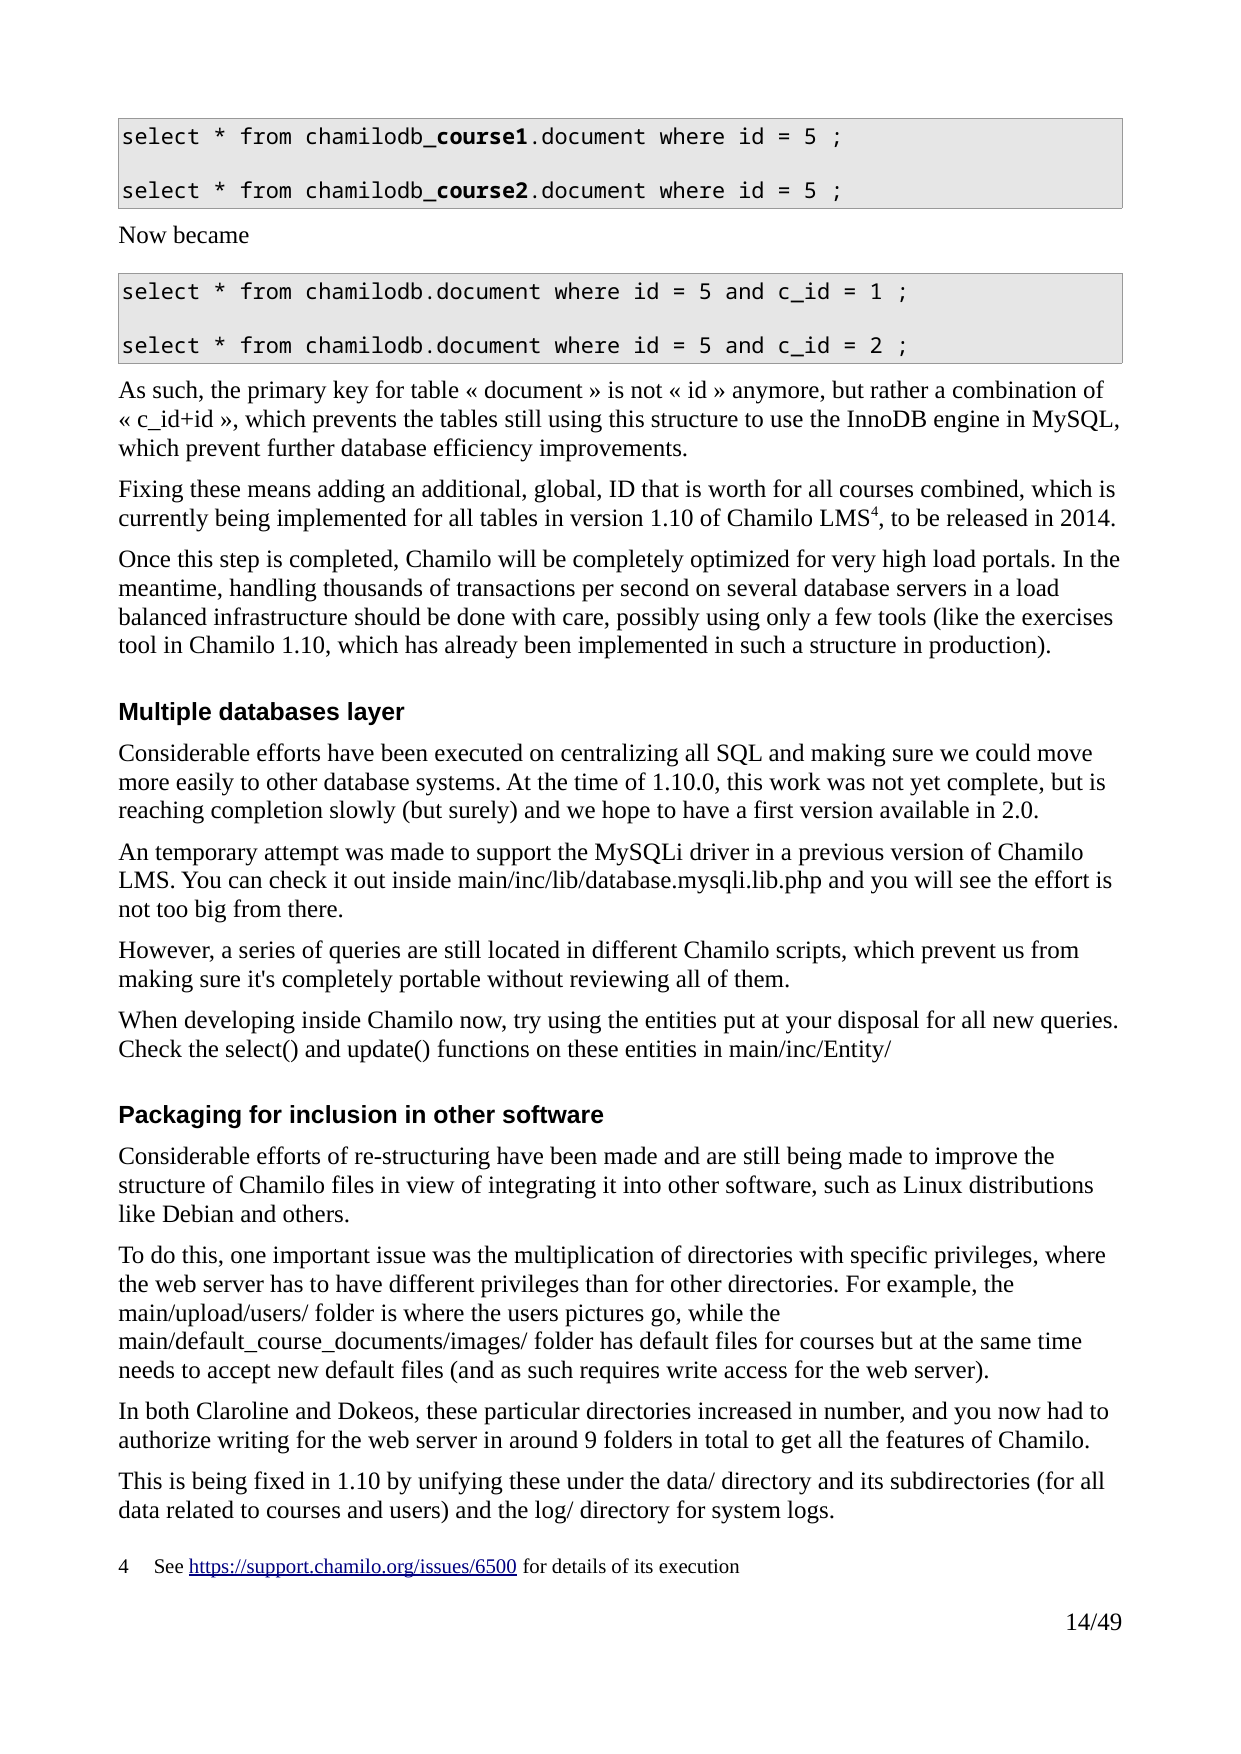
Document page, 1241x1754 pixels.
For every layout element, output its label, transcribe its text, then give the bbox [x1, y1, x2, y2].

text See https://support.chamilo.org/issues/6500 for details of its execution [118, 1553, 1122, 1578]
subtitle Multiple databases layer [118, 697, 1122, 725]
subtitle Packaging for inclusion in other software [118, 1100, 1122, 1129]
text To do this, one important issue was the multiplication of directories with specific privileges, where the web server has to have different privileges than for other directories. For example, the main/upload/users/ folder is where the users pictures go, while the main/default_course_documents/images/ folder has default files for courses but at the same time needs to accept new default files (and as such requires write access for the web server). [118, 1240, 1122, 1384]
text An temporary attempt was made to support the MySQLi driver in a previous version of Chamilo LMS. You can check it out inside main/inc/lib/database.mysqli.lib.php and you will see the effort is not too big from there. [118, 837, 1122, 923]
text select * from chamilodb.document where id = 5 and c_id = 2 ; [119, 327, 1122, 363]
text When developing inside Chamilo now, try using the entities put at your disposal for all new queries. Check the select() and update() functions on these entities in main/inc/Entity/ [118, 1005, 1122, 1063]
text select * from chamilodb_course1.document where id = 5 ; [119, 119, 1122, 151]
text Now became [118, 220, 1122, 249]
text Fixing these means adding an additional, global, ID that is worth for all courses combined, which is currently being implemented for all tables in version 1.10 of Chamilo LMS, to be released in 2014. [118, 474, 1122, 532]
text Once this step is completed, Chamilo will be completely optimized for very high load portals. In the meantime, handling thousands of transactions per second on several database servers in a load balanced infrastructure should be done with care, possibly using only a few tools (like the exercises tool in Chamilo 1.10, which has already been implemented in such a structure in production). [118, 544, 1122, 659]
text However, a series of queries are still located in different Chamilo scripts, which prevent us from making sure it's completely portable without reviewing all of them. [118, 935, 1122, 993]
text As such, the primary key for table « document » is not « id » anymore, but rather a combination of « c_id+id », which prevents the tables still using this structure to use the InnoDB engine in MySQL, which prevent further database efficiency improvements. [118, 376, 1122, 462]
text Considerable efforts have been executed on centralizing all SQL and making sure we could move more easily to other database systems. At the time of 1.10.0, this work was not yet complete, but is reaching completion slowly (but surely) and we hope to have a first version available in 2.0. [118, 738, 1122, 824]
text Considerable efforts of re-structuring have been made and are still being made to improve the structure of Chamilo files in view of integrating it into other software, such as Linux distributions like Debian and others. [118, 1141, 1122, 1228]
text select * from chamilodb.document where id = 5 and c_id = 1 ; [119, 274, 1122, 306]
text select * from chamilodb_course2.document where id = 5 ; [119, 172, 1122, 208]
text In both Claroline and Dokeos, these particular directories increased in number, and you now had to authorize writing for the web server in around 9 folders in total to get all the features of Chamilo. [118, 1396, 1122, 1454]
text This is being fixed in 1.10 by unifying these under the data/ directory and its subdirectories (for all data related to courses and users) and the log/ directory for system logs. [118, 1466, 1122, 1524]
